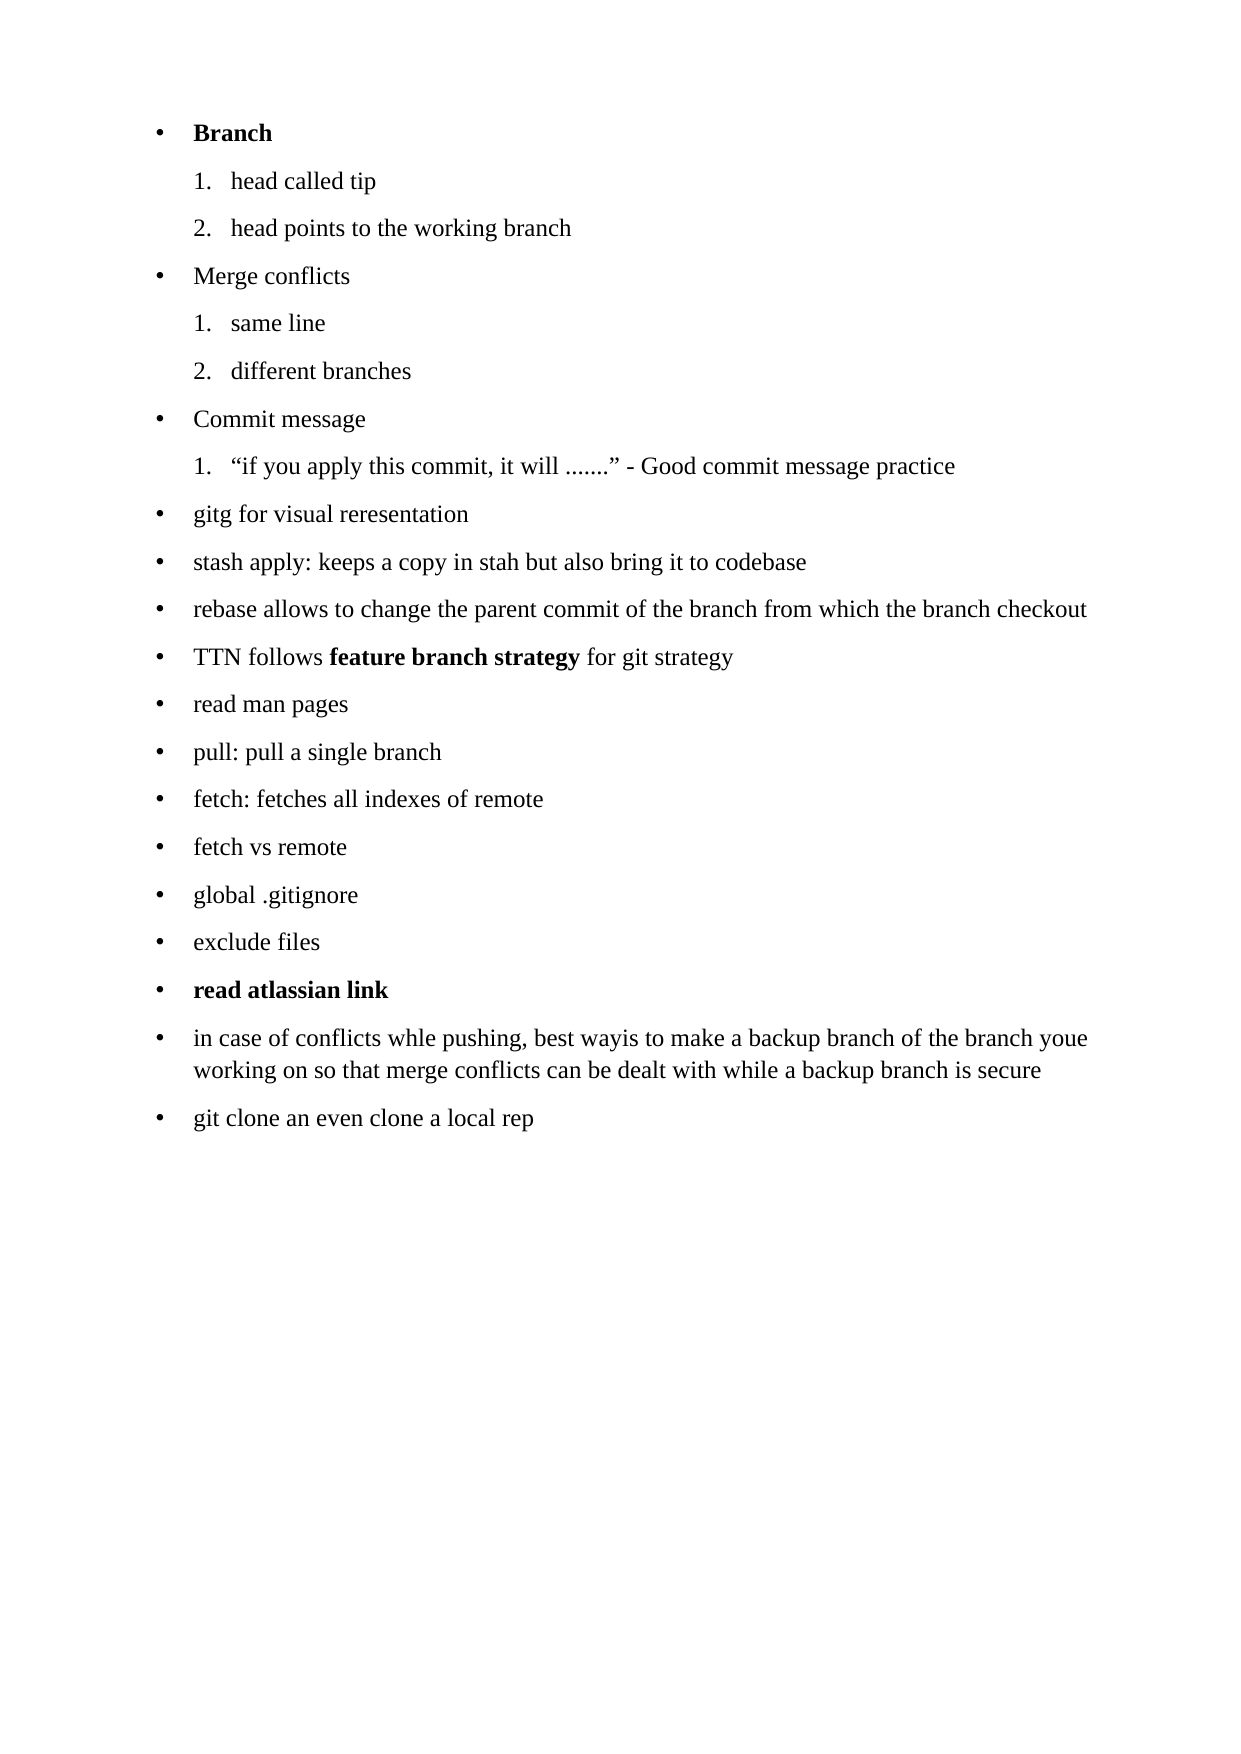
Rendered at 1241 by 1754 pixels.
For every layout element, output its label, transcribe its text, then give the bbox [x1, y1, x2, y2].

list read atlassian link [156, 975, 1122, 1004]
list git clone an even clone a local rep [156, 1103, 1122, 1132]
list pull: pull a single branch [156, 737, 1122, 766]
list TTN follows feature branch strategy for git strategy [156, 642, 1122, 671]
list stash apply: keeps a copy in stah but also bring it to codebase [156, 547, 1122, 575]
list head called tip [193, 166, 1122, 194]
list fetch vs remote [156, 832, 1122, 861]
list gitg for visual reresentation [156, 499, 1122, 528]
list read man pages [156, 689, 1122, 718]
list “if you apply this commit, it will .......” - Good commit message practice [193, 451, 1122, 480]
list Commit message [156, 404, 1122, 432]
list Merge conflicts [156, 261, 1122, 290]
list same line [193, 308, 1122, 337]
list head points to the working branch [193, 213, 1122, 242]
list global .gitignore [156, 880, 1122, 908]
list different branches [193, 356, 1122, 385]
list exclude files [156, 927, 1122, 956]
list rebase allows to change the parent commit of the branch from which the branch checkout [156, 594, 1122, 623]
list in case of conflicts whle pushing, best wayis to make a backup branch of the branch youe working on so that merge conflicts can be dealt with while a backup branch is secure [156, 1023, 1122, 1084]
list fetch: fetches all indexes of remote [156, 784, 1122, 813]
list Branch [156, 118, 1122, 147]
